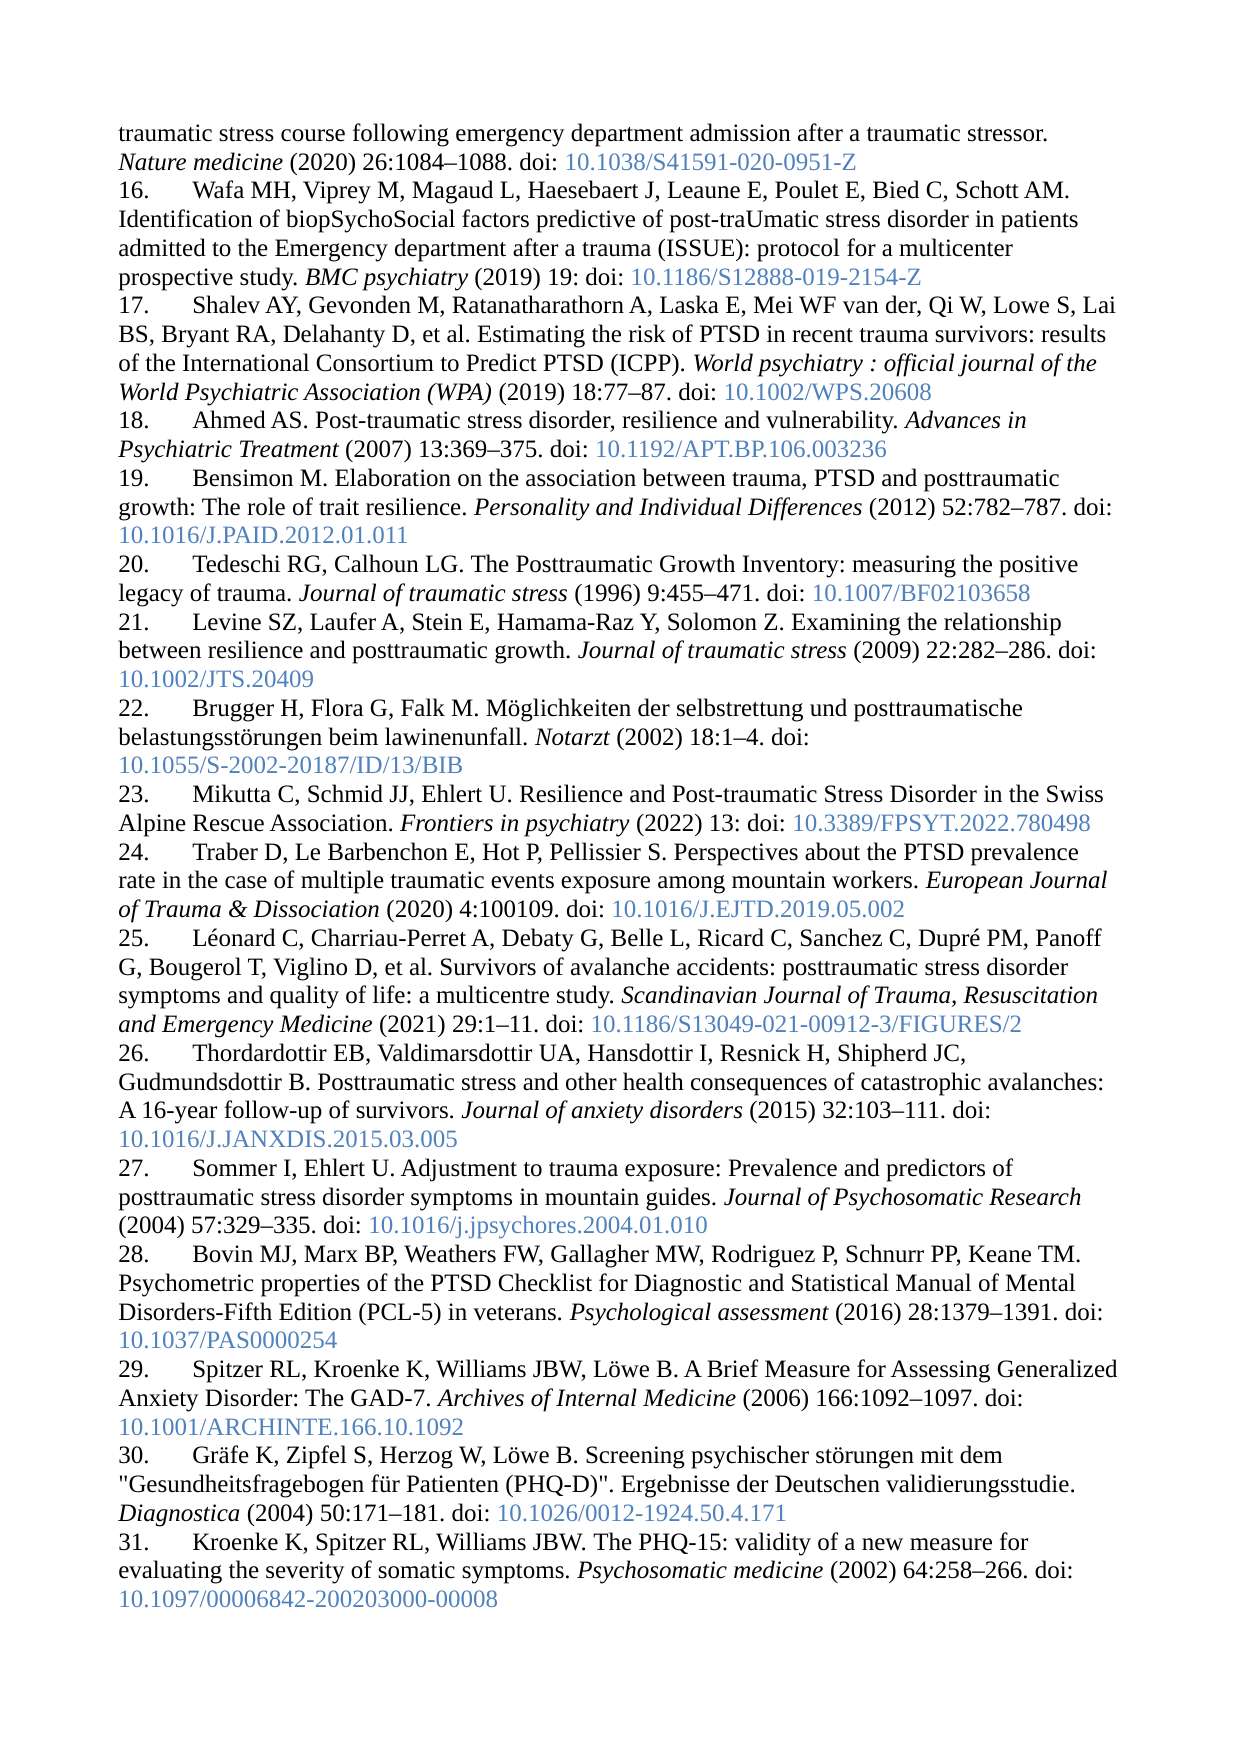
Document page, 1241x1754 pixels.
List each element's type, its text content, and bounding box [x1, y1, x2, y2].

text 29. Spitzer RL, Kroenke K, Williams JBW, Löwe B. A Brief Measure for Assessing Generalized Anxiety Disorder: The GAD-7. Archives of Internal Medicine (2006) 166:1092–1097. doi: 10.1001/ARCHINTE.166.10.1092 [118, 1354, 1122, 1441]
text 28. Bovin MJ, Marx BP, Weathers FW, Gallagher MW, Rodriguez P, Schnurr PP, Keane TM. Psychometric properties of the PTSD Checklist for Diagnostic and Statistical Manual of Mental Disorders-Fifth Edition (PCL-5) in veterans. Psychological assessment (2016) 28:1379–1391. doi: 10.1037/PAS0000254 [118, 1239, 1122, 1354]
text 30. Gräfe K, Zipfel S, Herzog W, Löwe B. Screening psychischer störungen mit dem "Gesundheitsfragebogen für Patienten (PHQ-D)". Ergebnisse der Deutschen validierungsstudie. Diagnostica (2004) 50:171–181. doi: 10.1026/0012-1924.50.4.171 [118, 1441, 1122, 1527]
text 31. Kroenke K, Spitzer RL, Williams JBW. The PHQ-15: validity of a new measure for evaluating the severity of somatic symptoms. Psychosomatic medicine (2002) 64:258–266. doi: 10.1097/00006842-200203000-00008 [118, 1527, 1122, 1613]
text 26. Thordardottir EB, Valdimarsdottir UA, Hansdottir I, Resnick H, Shipherd JC, Gudmundsdottir B. Posttraumatic stress and other health consequences of catastrophic avalanches: A 16-year follow-up of survivors. Journal of anxiety disorders (2015) 32:103–111. doi: 10.1016/J.JANXDIS.2015.03.005 [118, 1038, 1122, 1153]
text 16. Wafa MH, Viprey M, Magaud L, Haesebaert J, Leaune E, Poulet E, Bied C, Schott AM. Identification of biopSychoSocial factors predictive of post-traUmatic stress disorder in patients admitted to the Emergency department after a trauma (ISSUE): protocol for a multicenter prospective study. BMC psychiatry (2019) 19: doi: 10.1186/S12888-019-2154-Z [118, 176, 1122, 291]
text 27. Sommer I, Ehlert U. Adjustment to trauma exposure: Prevalence and predictors of posttraumatic stress disorder symptoms in mountain guides. Journal of Psychosomatic Research (2004) 57:329–335. doi: 10.1016/j.jpsychores.2004.01.010 [118, 1153, 1122, 1239]
text 25. Léonard C, Charriau-Perret A, Debaty G, Belle L, Ricard C, Sanchez C, Dupré PM, Panoff G, Bougerol T, Viglino D, et al. Survivors of avalanche accidents: posttraumatic stress disorder symptoms and quality of life: a multicentre study. Scandinavian Journal of Trauma, Resuscitation and Emergency Medicine (2021) 29:1–11. doi: 10.1186/S13049-021-00912-3/FIGURES/2 [118, 923, 1122, 1038]
text 21. Levine SZ, Laufer A, Stein E, Hamama-Raz Y, Solomon Z. Examining the relationship between resilience and posttraumatic growth. Journal of traumatic stress (2009) 22:282–286. doi: 10.1002/JTS.20409 [118, 607, 1122, 693]
text 24. Traber D, Le Barbenchon E, Hot P, Pellissier S. Perspectives about the PTSD prevalence rate in the case of multiple traumatic events exposure among mountain workers. European Journal of Trauma & Dissociation (2020) 4:100109. doi: 10.1016/J.EJTD.2019.05.002 [118, 837, 1122, 923]
text 20. Tedeschi RG, Calhoun LG. The Posttraumatic Growth Inventory: measuring the positive legacy of trauma. Journal of traumatic stress (1996) 9:455–471. doi: 10.1007/BF02103658 [118, 549, 1122, 607]
text traumatic stress course following emergency department admission after a traumatic stressor. Nature medicine (2020) 26:1084–1088. doi: 10.1038/S41591-020-0951-Z [118, 118, 1122, 176]
text 18. Ahmed AS. Post-traumatic stress disorder, resilience and vulnerability. Advances in Psychiatric Treatment (2007) 13:369–375. doi: 10.1192/APT.BP.106.003236 [118, 406, 1122, 463]
text 22. Brugger H, Flora G, Falk M. Möglichkeiten der selbstrettung und posttraumatische belastungsstörungen beim lawinenunfall. Notarzt (2002) 18:1–4. doi: 10.1055/S-2002-20187/ID/13/BIB [118, 693, 1122, 779]
text 19. Bensimon M. Elaboration on the association between trauma, PTSD and posttraumatic growth: The role of trait resilience. Personality and Individual Differences (2012) 52:782–787. doi: 10.1016/J.PAID.2012.01.011 [118, 463, 1122, 549]
text 23. Mikutta C, Schmid JJ, Ehlert U. Resilience and Post-traumatic Stress Disorder in the Swiss Alpine Rescue Association. Frontiers in psychiatry (2022) 13: doi: 10.3389/FPSYT.2022.780498 [118, 779, 1122, 837]
text 17. Shalev AY, Gevonden M, Ratanatharathorn A, Laska E, Mei WF van der, Qi W, Lowe S, Lai BS, Bryant RA, Delahanty D, et al. Estimating the risk of PTSD in recent trauma survivors: results of the International Consortium to Predict PTSD (ICPP). World psychiatry : official journal of the World Psychiatric Association (WPA) (2019) 18:77–87. doi: 10.1002/WPS.20608 [118, 291, 1122, 406]
